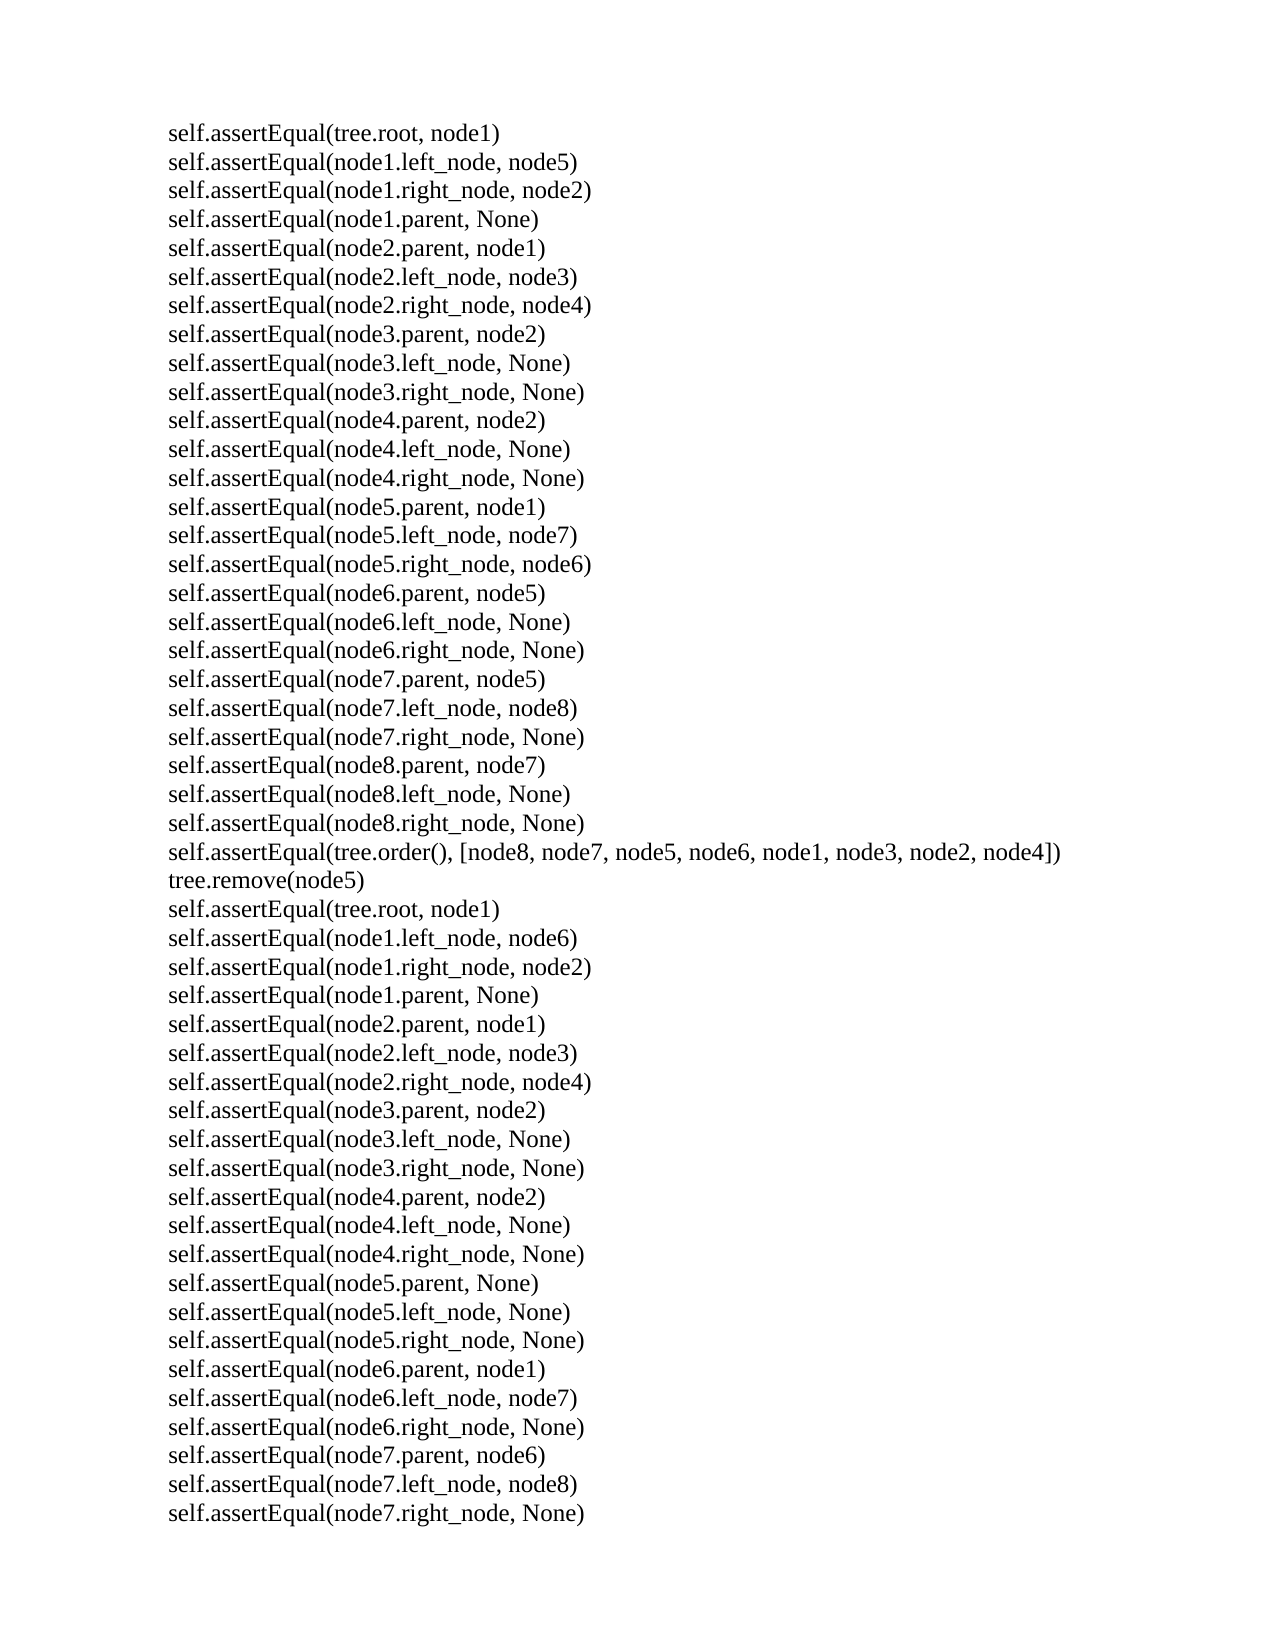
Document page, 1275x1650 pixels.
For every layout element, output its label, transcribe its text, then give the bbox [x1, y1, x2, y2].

text self.assertEqual(node7.parent, node6) [118, 1441, 1157, 1469]
text self.assertEqual(node5.right_node, None) [118, 1326, 1157, 1354]
text self.assertEqual(node6.right_node, None) [118, 636, 1157, 664]
text self.assertEqual(node7.right_node, None) [118, 1498, 1157, 1527]
text self.assertEqual(node8.left_node, None) [118, 779, 1157, 808]
text self.assertEqual(node3.right_node, None) [118, 377, 1157, 406]
text self.assertEqual(node5.right_node, node6) [118, 549, 1157, 578]
text self.assertEqual(node1.parent, None) [118, 204, 1157, 233]
text self.assertEqual(node1.parent, None) [118, 981, 1157, 1009]
text self.assertEqual(node3.left_node, None) [118, 348, 1157, 377]
text self.assertEqual(node4.left_node, None) [118, 1211, 1157, 1239]
text self.assertEqual(node2.parent, node1) [118, 233, 1157, 262]
text self.assertEqual(node7.right_node, None) [118, 722, 1157, 751]
text self.assertEqual(node2.left_node, node3) [118, 262, 1157, 291]
text self.assertEqual(node4.left_node, None) [118, 434, 1157, 463]
text self.assertEqual(node5.parent, None) [118, 1268, 1157, 1297]
text self.assertEqual(node4.parent, node2) [118, 1182, 1157, 1211]
text self.assertEqual(node4.right_node, None) [118, 1239, 1157, 1268]
text self.assertEqual(node2.right_node, node4) [118, 291, 1157, 319]
text self.assertEqual(node6.left_node, None) [118, 607, 1157, 636]
text self.assertEqual(node1.left_node, node6) [118, 923, 1157, 952]
text self.assertEqual(node3.parent, node2) [118, 319, 1157, 348]
text self.assertEqual(node6.left_node, node7) [118, 1383, 1157, 1412]
text self.assertEqual(tree.root, node1) [118, 118, 1157, 147]
text self.assertEqual(node6.parent, node1) [118, 1354, 1157, 1383]
text tree.remove(node5) [118, 866, 1157, 894]
text self.assertEqual(node4.right_node, None) [118, 463, 1157, 492]
text self.assertEqual(node8.parent, node7) [118, 751, 1157, 779]
text self.assertEqual(node2.parent, node1) [118, 1009, 1157, 1038]
text self.assertEqual(node7.parent, node5) [118, 664, 1157, 693]
text self.assertEqual(node6.parent, node5) [118, 578, 1157, 607]
text self.assertEqual(node7.left_node, node8) [118, 693, 1157, 722]
text self.assertEqual(node5.left_node, None) [118, 1297, 1157, 1326]
text self.assertEqual(tree.order(), [node8, node7, node5, node6, node1, node3, node2, node4]) [118, 837, 1157, 866]
text self.assertEqual(node3.right_node, None) [118, 1153, 1157, 1182]
text self.assertEqual(node1.left_node, node5) [118, 147, 1157, 176]
text self.assertEqual(node2.left_node, node3) [118, 1038, 1157, 1067]
text self.assertEqual(node2.right_node, node4) [118, 1067, 1157, 1096]
text self.assertEqual(node1.right_node, node2) [118, 952, 1157, 981]
text self.assertEqual(node7.left_node, node8) [118, 1469, 1157, 1498]
text self.assertEqual(node4.parent, node2) [118, 406, 1157, 434]
text self.assertEqual(node3.left_node, None) [118, 1124, 1157, 1153]
text self.assertEqual(node6.right_node, None) [118, 1412, 1157, 1441]
text self.assertEqual(node5.left_node, node7) [118, 521, 1157, 549]
text self.assertEqual(node3.parent, node2) [118, 1096, 1157, 1124]
text self.assertEqual(node1.right_node, node2) [118, 176, 1157, 204]
text self.assertEqual(tree.root, node1) [118, 894, 1157, 923]
text self.assertEqual(node8.right_node, None) [118, 808, 1157, 837]
text self.assertEqual(node5.parent, node1) [118, 492, 1157, 521]
